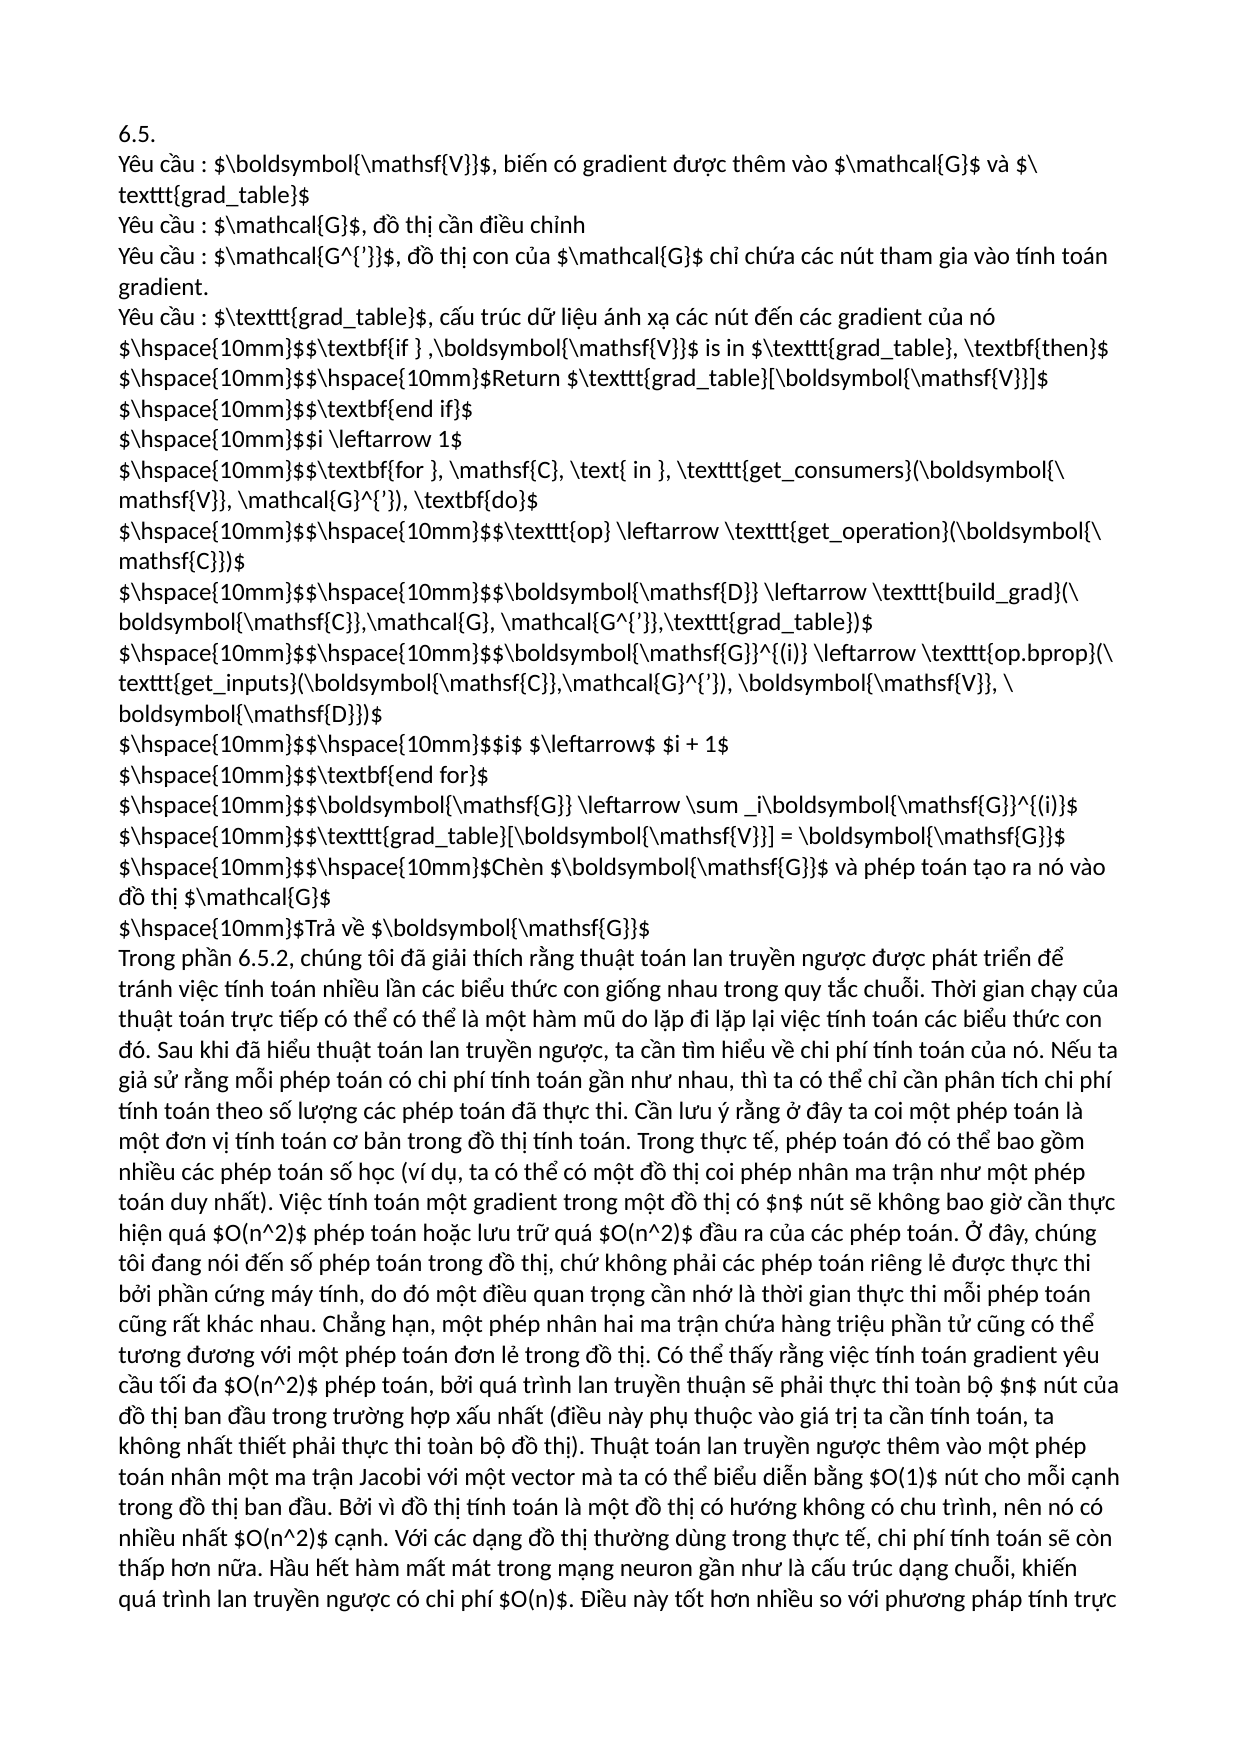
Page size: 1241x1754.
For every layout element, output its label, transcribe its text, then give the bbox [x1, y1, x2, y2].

text $\hspace{10mm}$$\textbf{if } ,\boldsymbol{\mathsf{V}}$ is in $\texttt{grad_table}, \textbf{then}$ [118, 332, 1122, 362]
text 6.5. [118, 118, 1122, 149]
text Yêu cầu : $\mathcal{G^{’}}$, đồ thị con của $\mathcal{G}$ chỉ chứa các nút tham gia vào tính toán gradient. [118, 240, 1122, 301]
text Yêu cầu : $\mathcal{G}$, đồ thị cần điều chỉnh [118, 210, 1122, 240]
text $\hspace{10mm}$$\hspace{10mm}$$\boldsymbol{\mathsf{G}}^{(i)} \leftarrow \texttt{op.bprop}(\texttt{get_inputs}(\boldsymbol{\mathsf{C}},\mathcal{G}^{’}), \boldsymbol{\mathsf{V}}, \boldsymbol{\mathsf{D}})$ [118, 637, 1122, 728]
text $\hspace{10mm}$$\hspace{10mm}$$\boldsymbol{\mathsf{D}} \leftarrow \texttt{build_grad}(\boldsymbol{\mathsf{C}},\mathcal{G}, \mathcal{G^{’}},\texttt{grad_table})$ [118, 576, 1122, 637]
text Yêu cầu : $\texttt{grad_table}$, cấu trúc dữ liệu ánh xạ các nút đến các gradient của nó [118, 301, 1122, 332]
text $\hspace{10mm}$$\hspace{10mm}$Chèn $\boldsymbol{\mathsf{G}}$ và phép toán tạo ra nó vào đồ thị $\mathcal{G}$ [118, 851, 1122, 912]
text Yêu cầu : $\boldsymbol{\mathsf{V}}$, biến có gradient được thêm vào $\mathcal{G}$ và $\texttt{grad_table}$ [118, 149, 1122, 210]
text $\hspace{10mm}$Trả về $\boldsymbol{\mathsf{G}}$ [118, 912, 1122, 942]
text $\hspace{10mm}$$\textbf{end if}$ [118, 393, 1122, 423]
text $\hspace{10mm}$$\textbf{end for}$ [118, 759, 1122, 789]
text $\hspace{10mm}$$\hspace{10mm}$Return $\texttt{grad_table}[\boldsymbol{\mathsf{V}}]$ [118, 362, 1122, 393]
text $\hspace{10mm}$$\boldsymbol{\mathsf{G}} \leftarrow \sum _i\boldsymbol{\mathsf{G}}^{(i)}$ [118, 789, 1122, 820]
text $\hspace{10mm}$$\texttt{grad_table}[\boldsymbol{\mathsf{V}}] = \boldsymbol{\mathsf{G}}$ [118, 820, 1122, 851]
text $\hspace{10mm}$$i \leftarrow 1$ [118, 423, 1122, 454]
text $\hspace{10mm}$$\hspace{10mm}$$i$ $\leftarrow$ $i + 1$ [118, 728, 1122, 759]
text $\hspace{10mm}$$\textbf{for }, \mathsf{C}, \text{ in }, \texttt{get_consumers}(\boldsymbol{\mathsf{V}}, \mathcal{G}^{’}), \textbf{do}$ [118, 454, 1122, 515]
text Trong phần 6.5.2, chúng tôi đã giải thích rằng thuật toán lan truyền ngược được phát triển để tránh việc tính toán nhiều lần các biểu thức con giống nhau trong quy tắc chuỗi. Thời gian chạy của thuật toán trực tiếp có thể có thể là một hàm mũ do lặp đi lặp lại việc tính toán các biểu thức con đó. Sau khi đã hiểu thuật toán lan truyền ngược, ta cần tìm hiểu về chi phí tính toán của nó. Nếu ta giả sử rằng mỗi phép toán có chi phí tính toán gần như nhau, thì ta có thể chỉ cần phân tích chi phí tính toán theo số lượng các phép toán đã thực thi. Cần lưu ý rằng ở đây ta coi một phép toán là một đơn vị tính toán cơ bản trong đồ thị tính toán. Trong thực tế, phép toán đó có thể bao gồm nhiều các phép toán số học (ví dụ, ta có thể có một đồ thị coi phép nhân ma trận như một phép toán duy nhất). Việc tính toán một gradient trong một đồ thị có $n$ nút sẽ không bao giờ cần thực hiện quá $O(n^2)$ phép toán hoặc lưu trữ quá $O(n^2)$ đầu ra của các phép toán. Ở đây, chúng tôi đang nói đến số phép toán trong đồ thị, chứ không phải các phép toán riêng lẻ được thực thi bởi phần cứng máy tính, do đó một điều quan trọng cần nhớ là thời gian thực thi mỗi phép toán cũng rất khác nhau. Chẳng hạn, một phép nhân hai ma trận chứa hàng triệu phần tử cũng có thể tương đương với một phép toán đơn lẻ trong đồ thị. Có thể thấy rằng việc tính toán gradient yêu cầu tối đa $O(n^2)$ phép toán, bởi quá trình lan truyền thuận sẽ phải thực thi toàn bộ $n$ nút của đồ thị ban đầu trong trường hợp xấu nhất (điều này phụ thuộc vào giá trị ta cần tính toán, ta không nhất thiết phải thực thi toàn bộ đồ thị). Thuật toán lan truyền ngược thêm vào một phép toán nhân một ma trận Jacobi với một vector mà ta có thể biểu diễn bằng $O(1)$ nút cho mỗi cạnh trong đồ thị ban đầu. Bởi vì đồ thị tính toán là một đồ thị có hướng không có chu trình, nên nó có nhiều nhất $O(n^2)$ cạnh. Với các dạng đồ thị thường dùng trong thực tế, chi phí tính toán sẽ còn thấp hơn nữa. Hầu hết hàm mất mát trong mạng neuron gần như là cấu trúc dạng chuỗi, khiến quá trình lan truyền ngược có chi phí $O(n)$. Điều này tốt hơn nhiều so với phương pháp tính trực [118, 942, 1122, 1614]
text $\hspace{10mm}$$\hspace{10mm}$$\texttt{op} \leftarrow \texttt{get_operation}(\boldsymbol{\mathsf{C}})$ [118, 515, 1122, 576]
